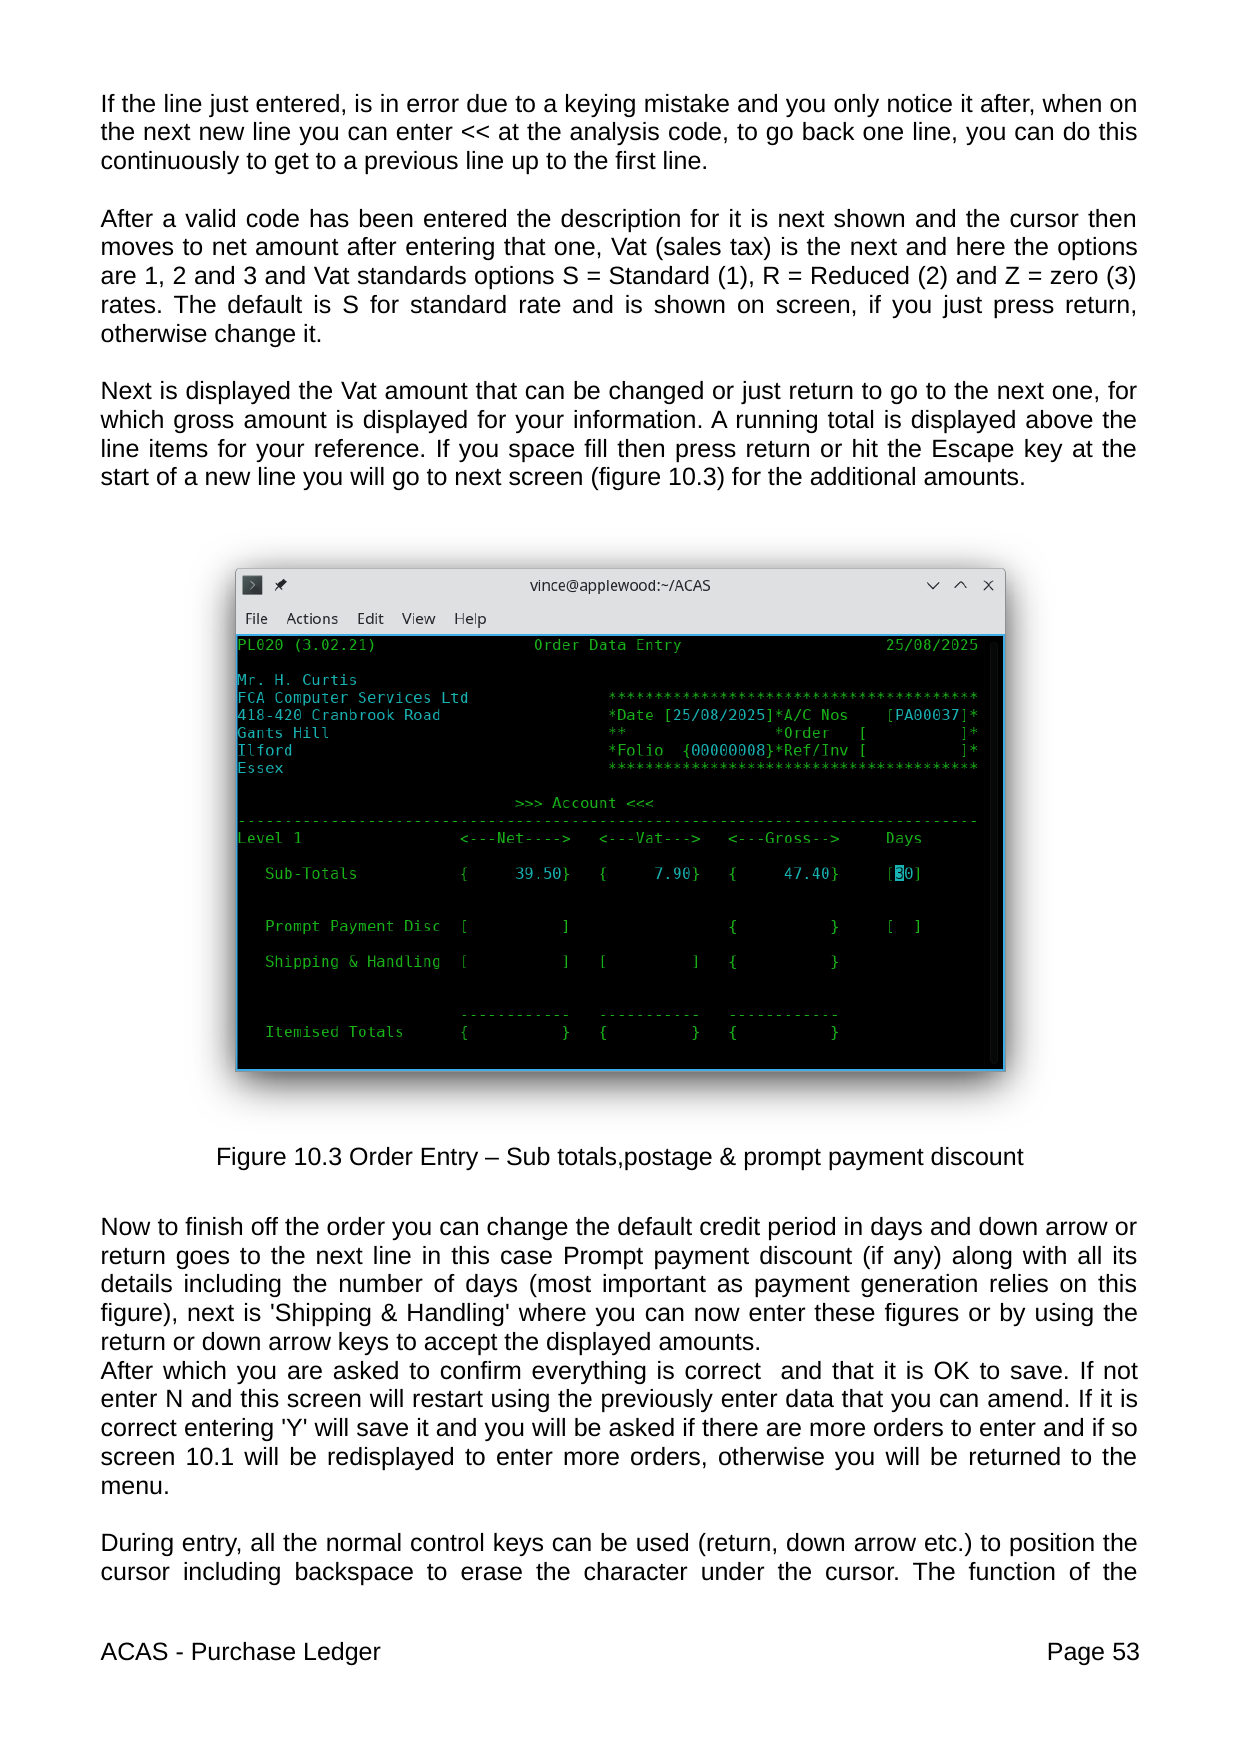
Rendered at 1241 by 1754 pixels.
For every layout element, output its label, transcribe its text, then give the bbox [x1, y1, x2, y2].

text If the line just entered, is in error due to a keying mistake and you only notice it after, when on the next new line you can enter << at the analysis code, to go back one line, you can do this continuously to get to a previous line up to the first line. [100, 88, 1140, 175]
text During entry, all the normal control keys can be used (return, down arrow etc.) to position the cursor including backspace to erase the character under the cursor. The function of the [100, 1528, 1140, 1586]
text Next is displayed the Vat amount that can be changed or just return to go to the next one, for which gross amount is displayed for your information. A running total is displayed above the line items for your reference. If you space fill then press return or hit the Escape key at the start of a new line you will go to next screen (figure 10.3) for the additional amounts. [100, 376, 1140, 491]
text After a valid code has been entered the description for it is next shown and the cursor then moves to net amount after entering that one, Vat (sales tax) is the next and here the options are 1, 2 and 3 and Vat standards options S = Standard (1), R = Reduced (2) and Z = zero (3) rates. The default is S for standard rate and is shown on screen, if you just press return, otherwise change it. [100, 203, 1140, 347]
text Now to finish off the order you can change the default credit period in days and down arrow or return goes to the next line in this case Prompt payment discount (if any) along with all its details including the number of days (most important as payment generation relies on this figure), next is 'Shipping & Handling' where you can now enter these figures or by using the return or down arrow keys to accept the displayed amounts. [100, 1212, 1140, 1356]
text After which you are asked to confirm everything is correct and that it is OK to save. If not enter N and this screen will restart using the previously enter data that you can amend. If it is correct entering 'Y' will save it and you will be asked if there are more orders to enter and if so screen 10.1 will be redisplayed to enter more orders, otherwise you will be returned to the menu. [100, 1356, 1140, 1499]
text Figure 10.3 Order Entry – Sub totals,postage & prompt payment discount [100, 545, 1140, 1171]
picture [176, 519, 1065, 1142]
